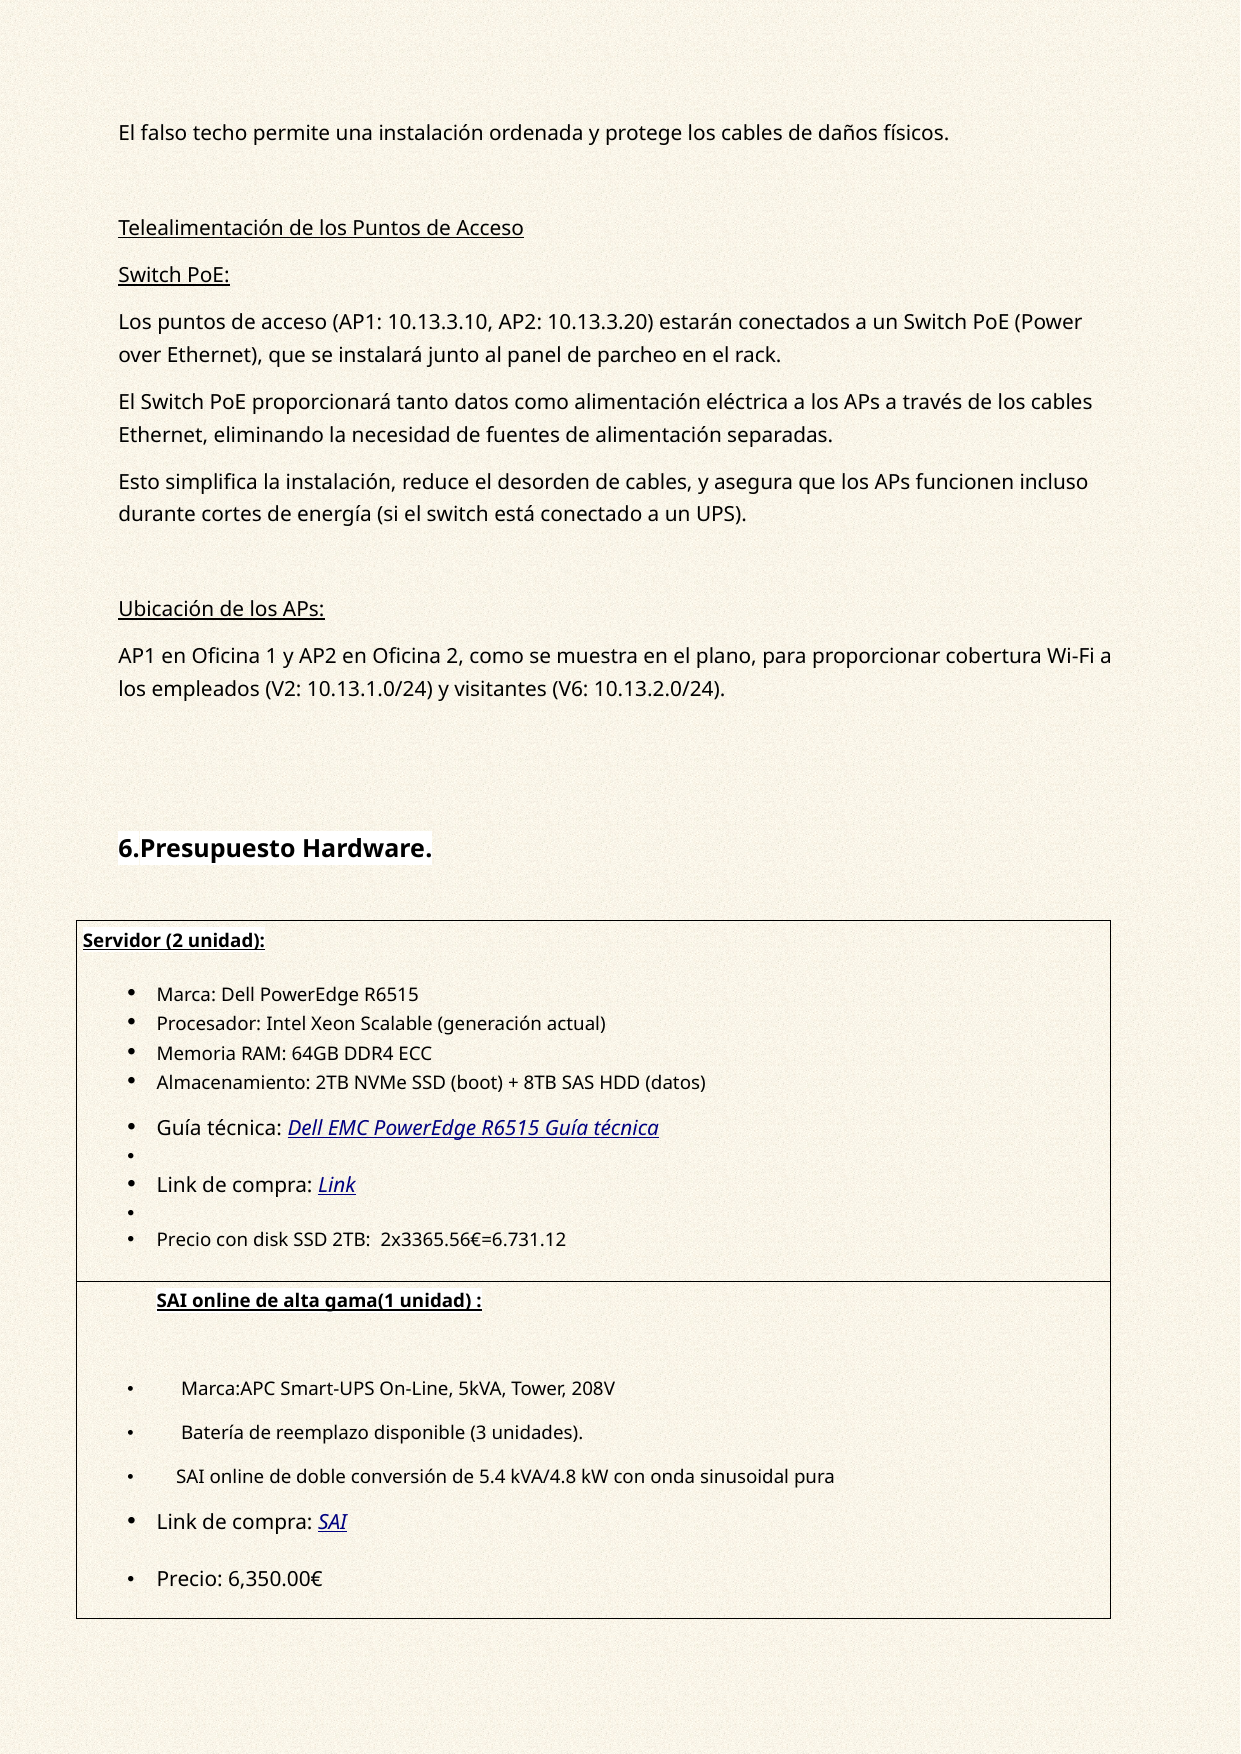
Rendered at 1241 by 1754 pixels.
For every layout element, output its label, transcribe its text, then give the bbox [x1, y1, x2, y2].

table_cell SAI online de alta gama(1 unidad) : Marca:APC Smart-UPS On-Line, 5kVA, Tower, 208V Batería de reemplazo disponible (3 unidades). SAI online de doble conversión de 5.4 kVA/4.8 kW con onda sinusoidal pura Link de compra: SAI Precio: 6,350.00€ [77, 1282, 1110, 1617]
subtitle 6.Presupuesto Hardware. [118, 831, 1122, 865]
text El Switch PoE proporcionará tanto datos como alimentación eléctrica a los APs a través de los cables Ethernet, eliminando la necesidad de fuentes de alimentación separadas. [118, 387, 1122, 448]
text Esto simplifica la instalación, reduce el desorden de cables, y asegura que los APs funcionen incluso durante cortes de energía (si el switch está conectado a un UPS). [118, 467, 1122, 528]
text Ubicación de los APs: [118, 594, 1122, 623]
text AP1 en Oficina 1 y AP2 en Oficina 2, como se muestra en el plano, para proporcionar cobertura Wi-Fi a los empleados (V2: 10.13.1.0/24) y visitantes (V6: 10.13.2.0/24). [118, 641, 1122, 702]
text Telealimentación de los Puntos de Acceso [118, 213, 1122, 241]
text Switch PoE: [118, 260, 1122, 288]
text El falso techo permite una instalación ordenada y protege los cables de daños físicos. [118, 118, 1122, 147]
table_header Servidor (2 unidad): Marca: Dell PowerEdge R6515 Procesador: Intel Xeon Scalable (generación actual) Memoria RAM: 64GB DDR4 ECC Almacenamiento: 2TB NVMe SSD (boot) + 8TB SAS HDD (datos) Guía técnica: Dell EMC PowerEdge R6515 Guía técnica Link de compra: Link Precio con disk SSD 2TB: 2x3365.56€=6.731.12 [77, 921, 1110, 1281]
picture [0, 0, 1241, 1754]
text Los puntos de acceso (AP1: 10.13.3.10, AP2: 10.13.3.20) estarán conectados a un Switch PoE (Power over Ethernet), que se instalará junto al panel de parcheo en el rack. [118, 307, 1122, 368]
